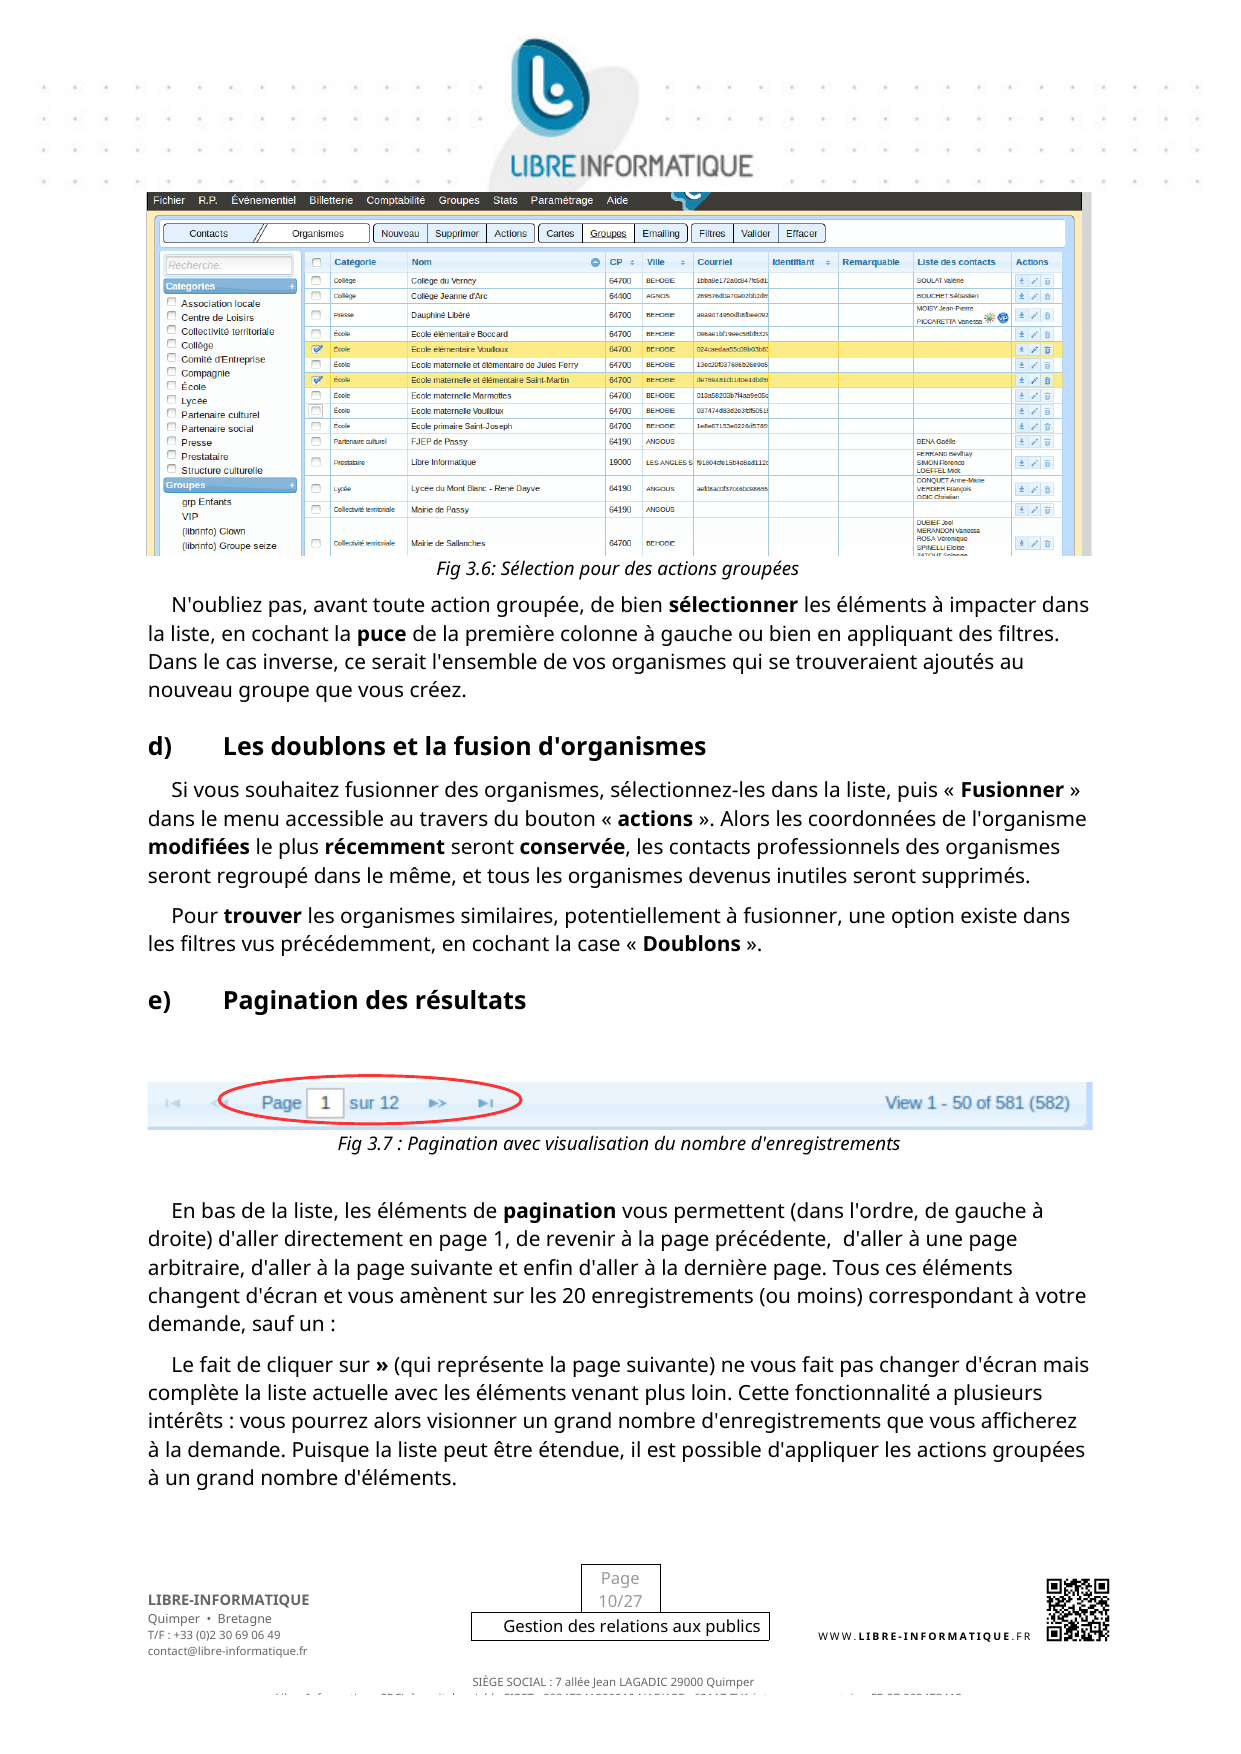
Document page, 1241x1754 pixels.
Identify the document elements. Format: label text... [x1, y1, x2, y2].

text N'oubliez pas, avant toute action groupée, de bien sélectionner les éléments à impacter dans la liste, en cochant la puce de la première colonne à gauche ou bien en appliquant des filtres. Dans le cas inverse, ce serait l'ensemble de vos organismes qui se trouveraient ajoutés au nouveau groupe que vous créez. [145, 581, 1093, 704]
picture [27, 35, 1213, 556]
text Le fait de cliquer sur » (qui représente la page suivante) ne vous fait pas changer d'écran mais complète la liste actuelle avec les éléments venant plus loin. Cette fonctionnalité a plusieurs intérêts : vous pourrez alors visionner un grand nombre d'enregistrements que vous afficherez à la demande. Puisque la liste peut être étendue, il est possible d'appliquer les actions groupées à un grand nombre d'éléments. [148, 1350, 1093, 1492]
text Fig 3.7 : Pagination avec visualisation du nombre d'enregistrements [148, 1130, 1093, 1156]
text Pour trouver les organismes similaires, potentiellement à fusionner, une option existe dans les filtres vus précédemment, en cochant la case « Doublons ». [148, 901, 1093, 958]
picture [221, 1082, 519, 1122]
subtitle Pagination des résultats [148, 983, 1093, 1017]
picture [1036, 1568, 1120, 1652]
picture [147, 1082, 1093, 1130]
text Fig 3.6: Sélection pour des actions groupées [145, 204, 1093, 581]
text Si vous souhaitez fusionner des organismes, sélectionnez-les dans la liste, puis « Fusionner » dans le menu accessible au travers du bouton « actions ». Alors les coordonnées de l'organisme modifiées le plus récemment seront conservée, les contacts professionnels des organismes seront regroupé dans le même, et tous les organismes devenus inutiles seront supprimés. [148, 776, 1093, 889]
subtitle Les doublons et la fusion d'organismes [148, 729, 1093, 763]
text En bas de la liste, les éléments de pagination vous permettent (dans l'ordre, de gauche à droite) d'aller directement en page 1, de revenir à la page précédente, d'aller à une page arbitraire, d'aller à la page suivante et enfin d'aller à la dernière page. Tous ces éléments changent d'écran et vous amènent sur les 20 enregistrements (ou moins) correspondant à votre demande, sauf un : [148, 1196, 1093, 1338]
